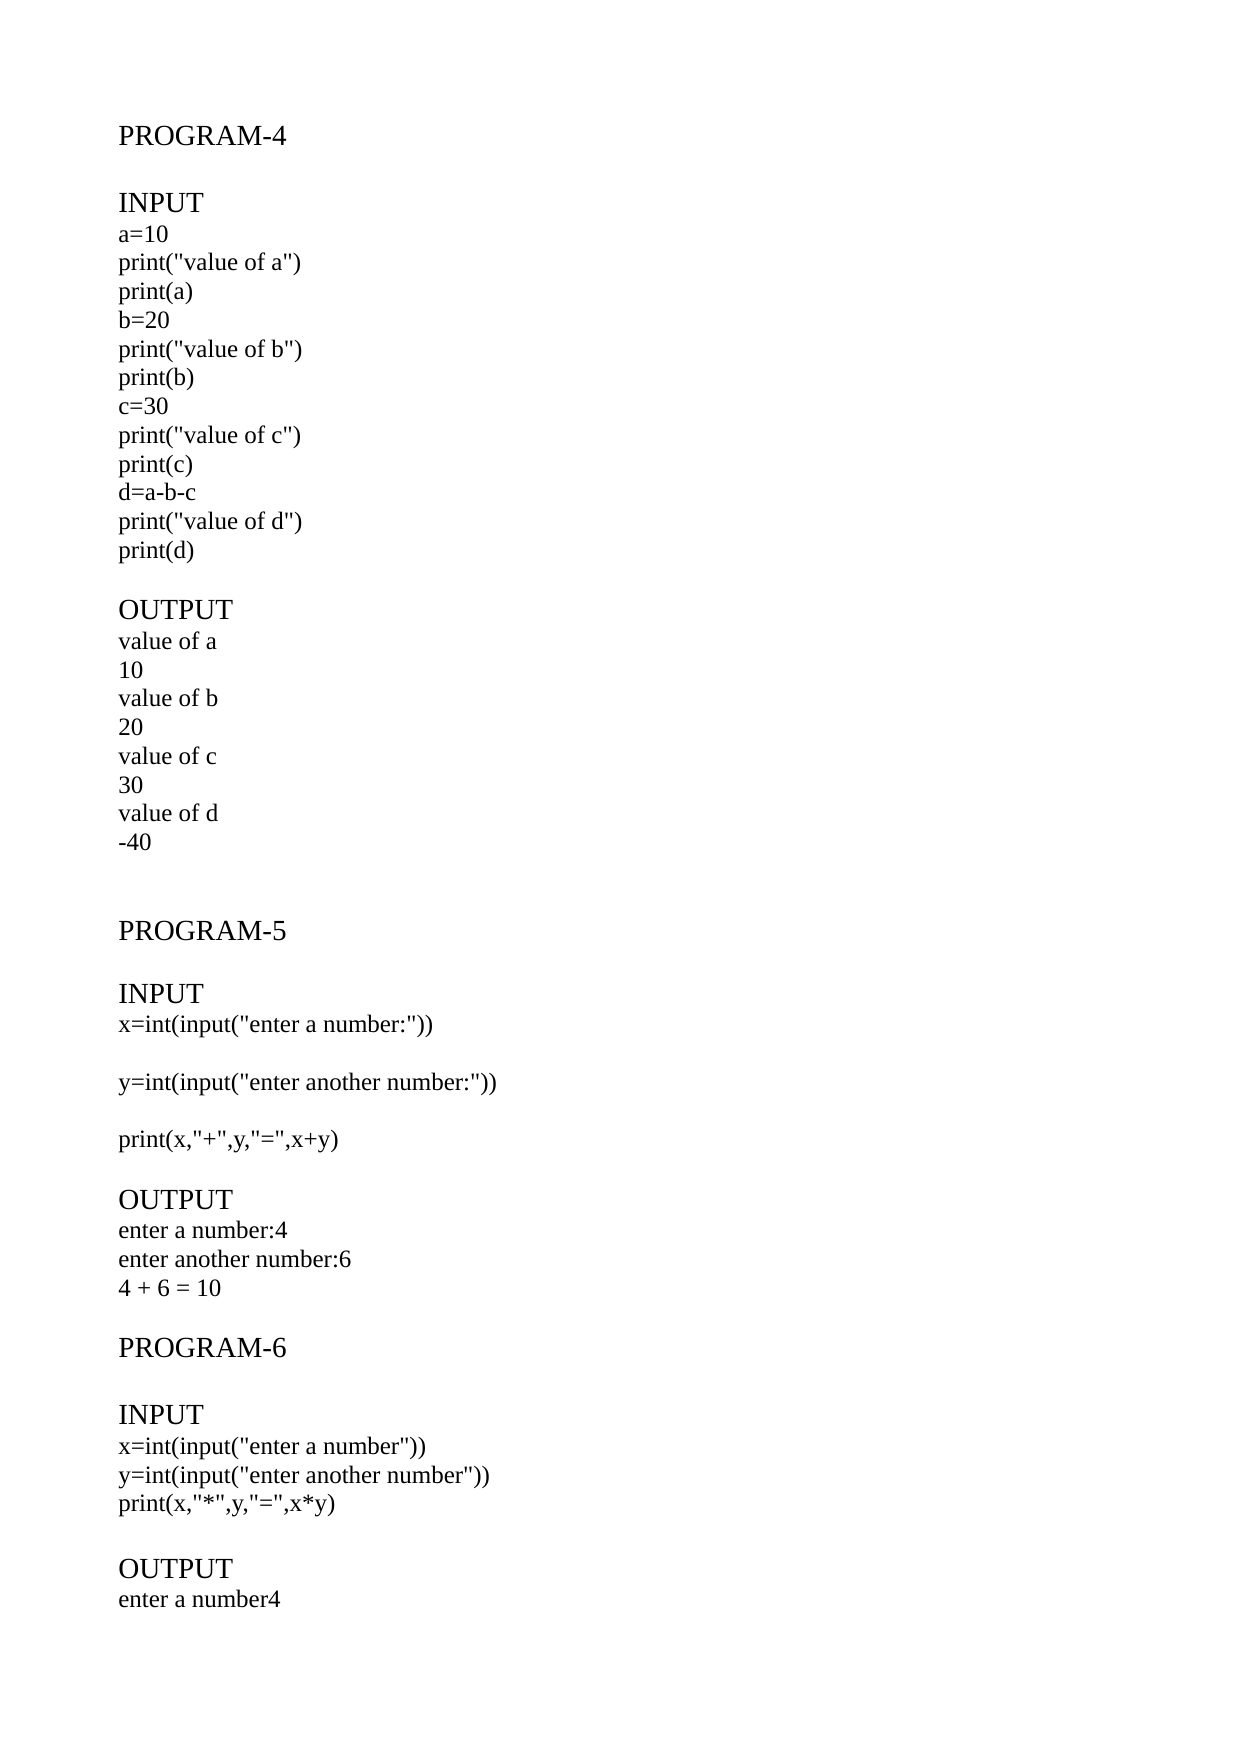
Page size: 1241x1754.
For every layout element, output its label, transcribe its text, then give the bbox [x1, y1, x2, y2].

text -40 [118, 827, 1122, 856]
text enter a number4 [118, 1584, 1122, 1613]
text print("value of d") [118, 506, 1122, 535]
text y=int(input("enter another number")) [118, 1460, 1122, 1488]
text OUTPUT [118, 592, 1122, 626]
text INPUT [118, 185, 1122, 219]
text print("value of a") [118, 247, 1122, 276]
text x=int(input("enter a number:")) [118, 1009, 1122, 1038]
text a=10 [118, 219, 1122, 247]
text enter another number:6 [118, 1244, 1122, 1273]
text print("value of c") [118, 420, 1122, 449]
text c=30 [118, 391, 1122, 420]
text print(x,"*",y,"=",x*y) [118, 1488, 1122, 1517]
text print(c) [118, 449, 1122, 477]
text print(a) [118, 276, 1122, 305]
text print(d) [118, 535, 1122, 564]
text 30 [118, 770, 1122, 798]
text print("value of b") [118, 334, 1122, 362]
text b=20 [118, 305, 1122, 334]
text x=int(input("enter a number")) [118, 1431, 1122, 1460]
text value of a [118, 626, 1122, 655]
text INPUT [118, 976, 1122, 1009]
text OUTPUT [118, 1182, 1122, 1215]
text d=a-b-c [118, 477, 1122, 506]
text value of c [118, 741, 1122, 770]
text INPUT [118, 1397, 1122, 1431]
text value of d [118, 798, 1122, 827]
text 4 + 6 = 10 [118, 1273, 1122, 1302]
text y=int(input("enter another number:")) [118, 1067, 1122, 1096]
text print(b) [118, 362, 1122, 391]
text 10 [118, 655, 1122, 683]
text value of b [118, 683, 1122, 712]
text 20 [118, 712, 1122, 741]
text enter a number:4 [118, 1215, 1122, 1244]
text PROGRAM-4 [118, 118, 1122, 152]
text PROGRAM-6 [118, 1330, 1122, 1364]
text PROGRAM-5 [118, 913, 1122, 947]
text OUTPUT [118, 1551, 1122, 1584]
text print(x,"+",y,"=",x+y) [118, 1124, 1122, 1153]
